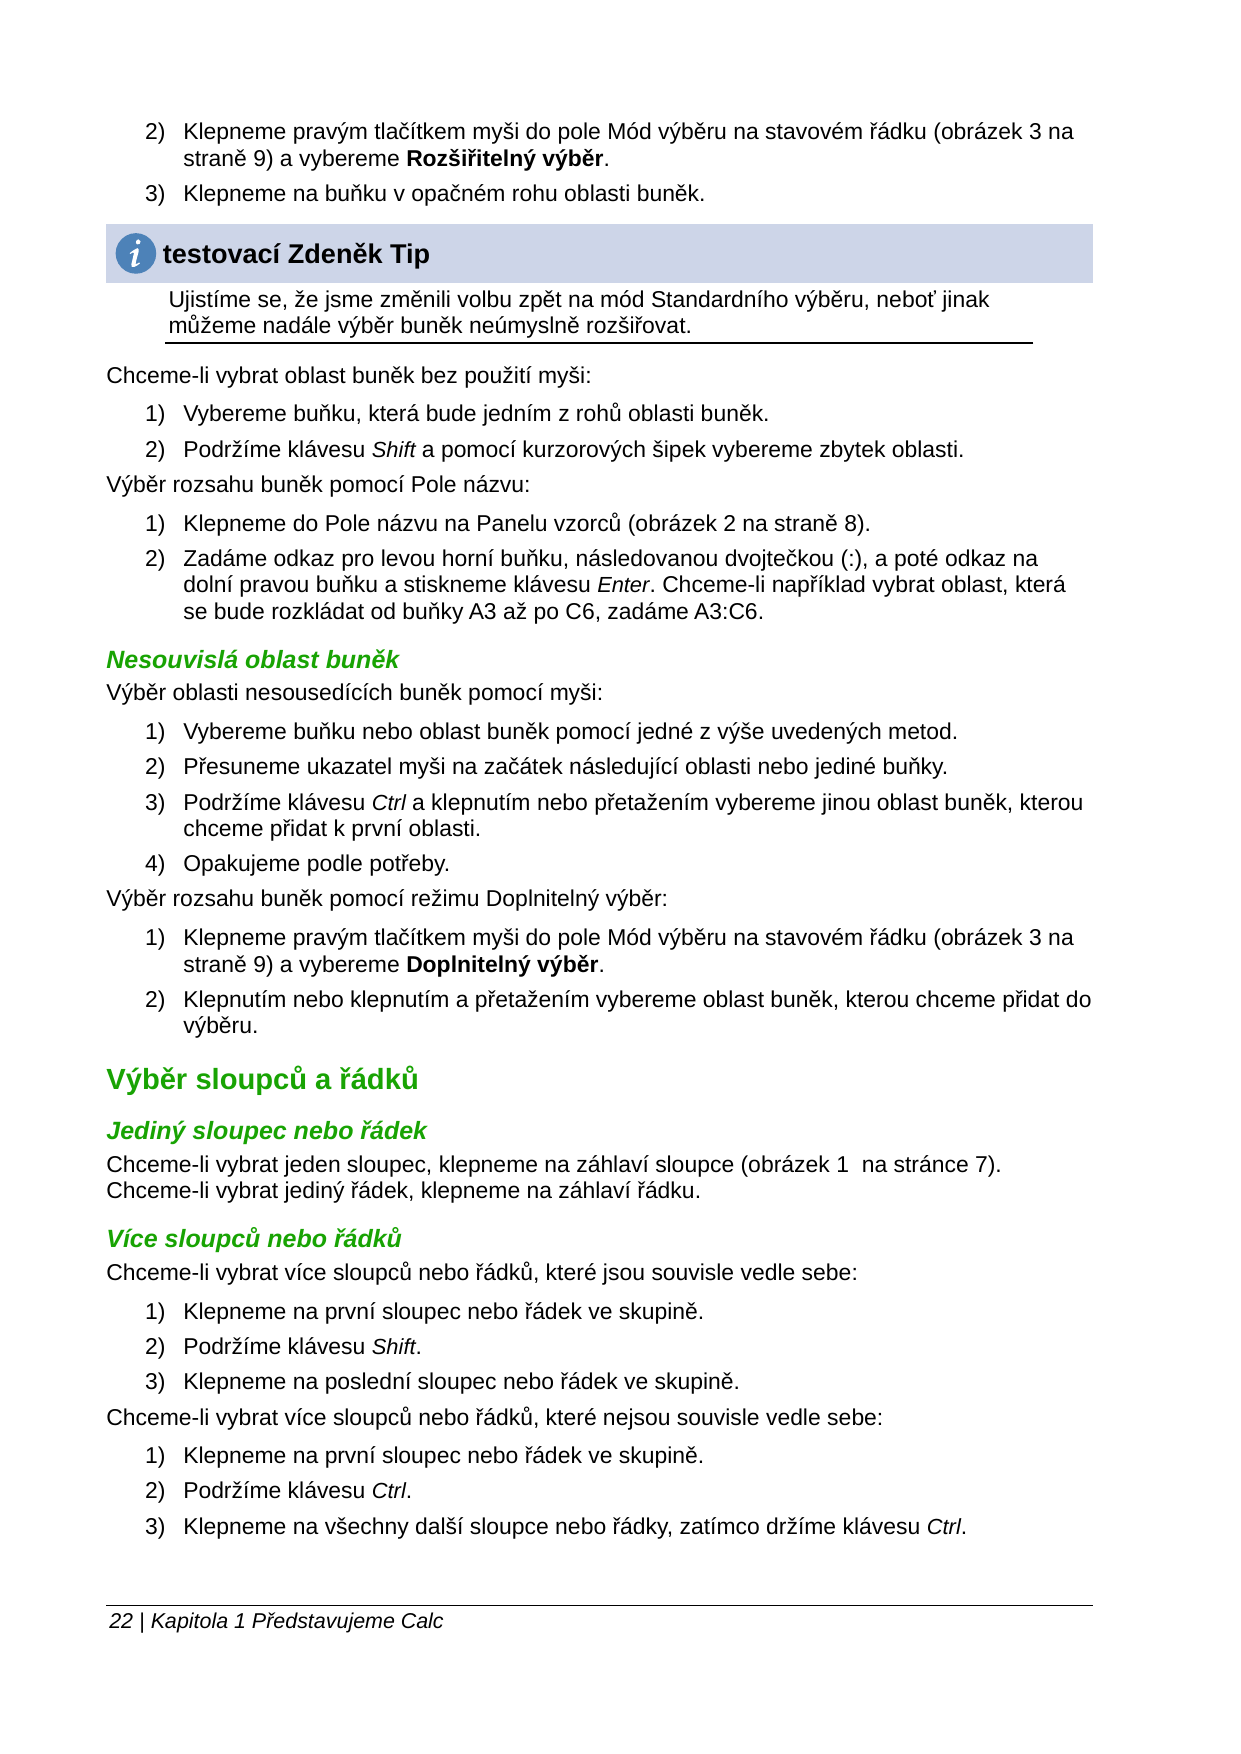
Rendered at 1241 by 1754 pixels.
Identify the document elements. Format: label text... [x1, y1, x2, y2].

list Chceme-li vybrat více sloupců nebo řádků, které jsou souvisle vedle sebe: [106, 1259, 1093, 1285]
list Klepneme na buňku v opačném rohu oblasti buněk. [165, 180, 1093, 206]
list Přesuneme ukazatel myši na začátek následující oblasti nebo jediné buňky. [165, 753, 1093, 780]
subtitle Jediný sloupec nebo řádek [106, 1116, 1093, 1145]
list Opakujeme podle potřeby. [165, 850, 1093, 876]
list Podržíme klávesu Shift. [165, 1333, 1093, 1359]
list Chceme-li vybrat oblast buněk bez použití myši: [106, 362, 1093, 388]
list Podržíme klávesu Ctrl. [165, 1477, 1093, 1504]
list Podržíme klávesu Ctrl a klepnutím nebo přetažením vybereme jinou oblast buněk, kterou chceme přidat k první oblasti. [165, 788, 1093, 841]
list Klepnutím nebo klepnutím a přetažením vybereme oblast buněk, kterou chceme přidat do výběru. [165, 986, 1093, 1038]
text Výběr rozsahu buněk pomocí režimu Doplnitelný výběr: [106, 885, 1093, 912]
list Klepneme na všechny další sloupce nebo řádky, zatímco držíme klávesu Ctrl. [165, 1513, 1093, 1539]
list Podržíme klávesu Shift a pomocí kurzorových šipek vybereme zbytek oblasti. [165, 436, 1093, 462]
text Výběr rozsahu buněk pomocí Pole názvu: [106, 471, 1093, 497]
list Klepneme do Pole názvu na Panelu vzorců (obrázek 2 na straně 7). [165, 510, 1093, 536]
subtitle testovací Zdeněk Tip [106, 224, 1093, 283]
text Výběr oblasti nesousedících buněk pomocí myši: [106, 679, 1093, 706]
list Klepneme na první sloupec nebo řádek ve skupině. [165, 1442, 1093, 1469]
list Klepneme pravým tlačítkem myši do pole Mód výběru na stavovém řádku (obrázek 3 na straně 8) a vybereme Rozšiřitelný výběr. [165, 118, 1093, 171]
list Klepneme na poslední sloupec nebo řádek ve skupině. [165, 1368, 1093, 1394]
subtitle Nesouvislá oblast buněk [106, 644, 1093, 673]
text Chceme-li vybrat jeden sloupec, klepneme na záhlaví sloupce (obrázek 1 na stránce 6). Chceme-li vybrat jediný řádek, klepneme na záhlaví řádku. [106, 1151, 1093, 1204]
subtitle Více sloupců nebo řádků [106, 1224, 1093, 1253]
list Vybereme buňku, která bude jedním z rohů oblasti buněk. [165, 400, 1093, 427]
subtitle Výběr sloupců a řádků [106, 1062, 1093, 1096]
list Klepneme pravým tlačítkem myši do pole Mód výběru na stavovém řádku (obrázek 3 na straně 8) a vybereme Doplnitelný výběr. [165, 924, 1093, 977]
list Klepneme na první sloupec nebo řádek ve skupině. [165, 1298, 1093, 1324]
list Zadáme odkaz pro levou horní buňku, následovanou dvojtečkou (:), a poté odkaz na dolní pravou buňku a stiskneme klávesu Enter. Chceme-li například vybrat oblast, která se bude rozkládat od buňky A3 až po C6, zadáme A3:C6. [165, 545, 1093, 624]
text Ujistíme se, že jsme změnili volbu zpět na mód Standardního výběru, neboť jinak můžeme nadále výběr buněk neúmyslně rozšiřovat. [165, 283, 1033, 342]
list Chceme-li vybrat více sloupců nebo řádků, které nejsou souvisle vedle sebe: [106, 1403, 1093, 1430]
list Vybereme buňku nebo oblast buněk pomocí jedné z výše uvedených metod. [165, 718, 1093, 744]
